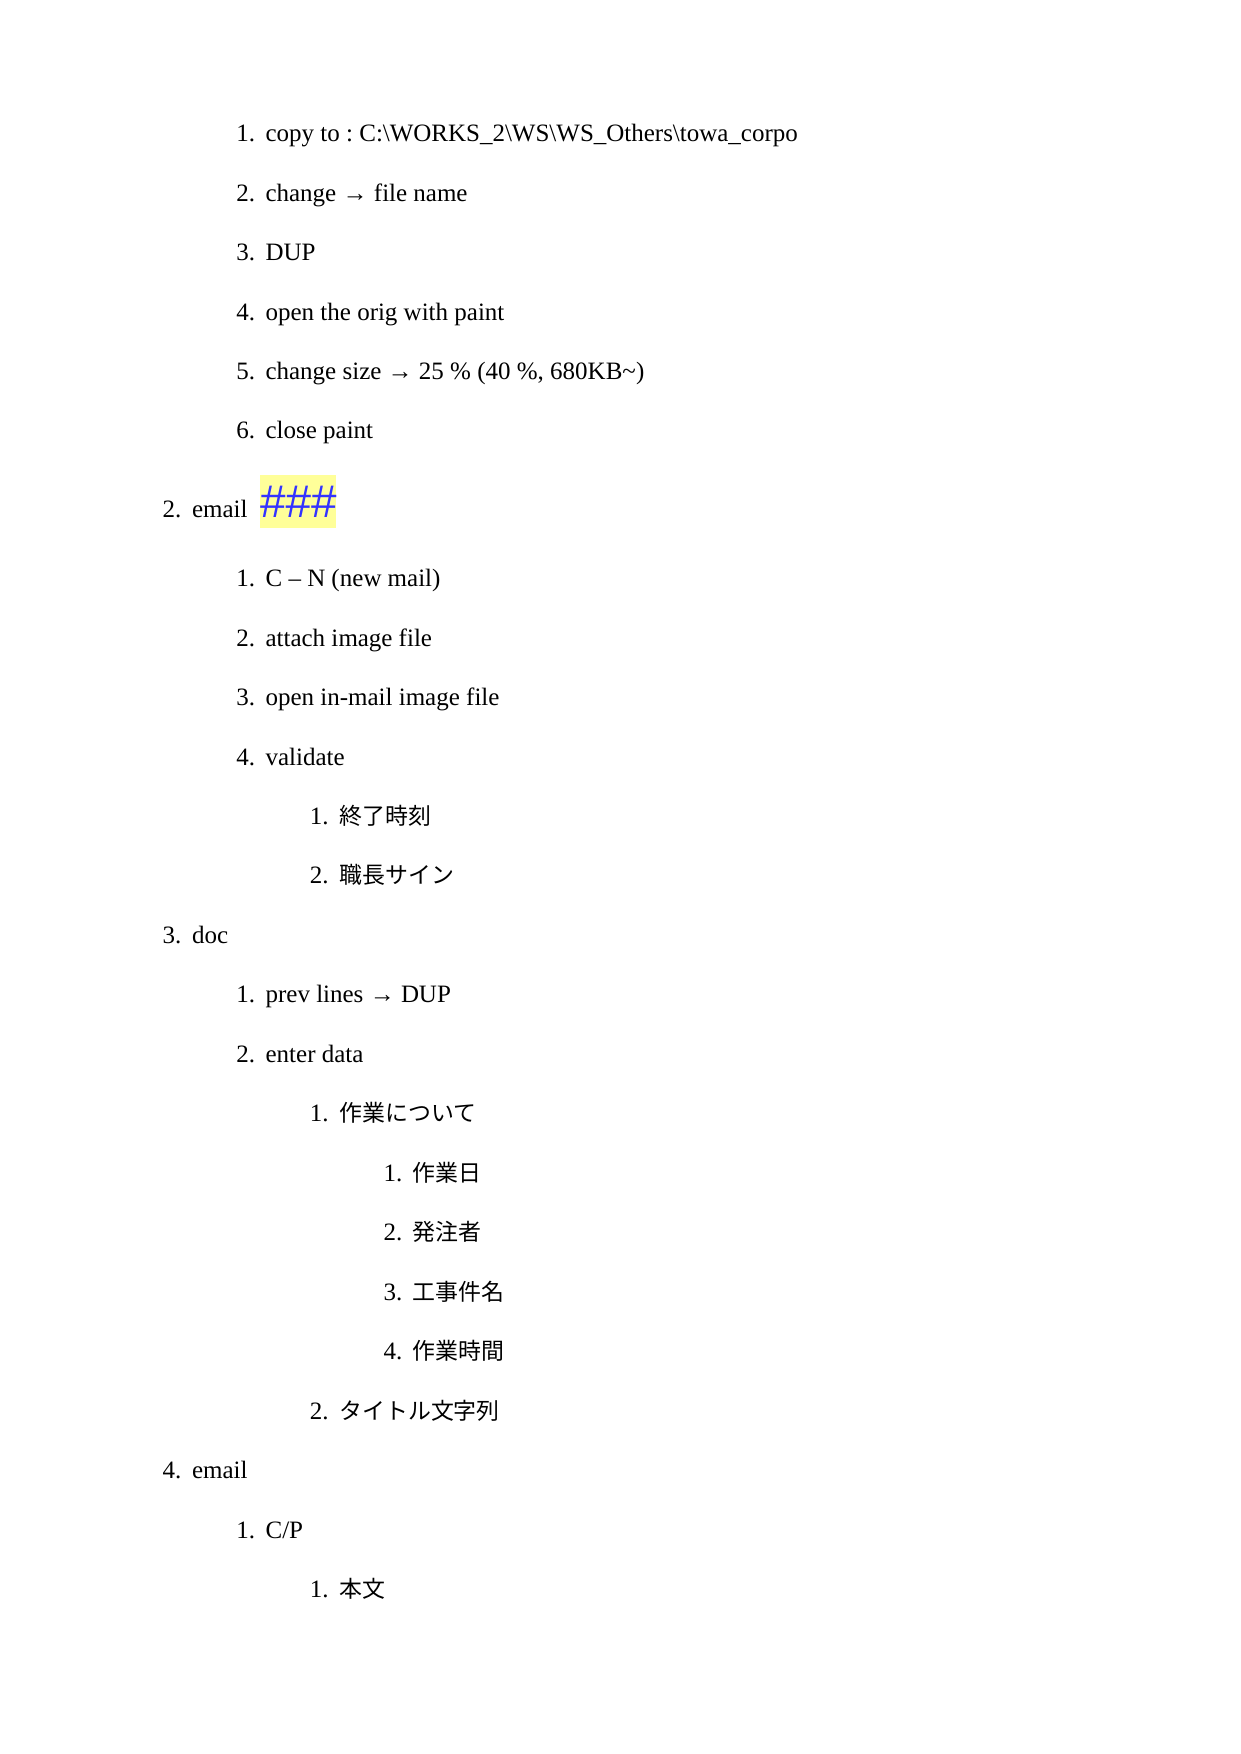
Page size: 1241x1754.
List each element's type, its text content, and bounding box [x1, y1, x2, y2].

list 工事件名 [383, 1277, 1122, 1306]
list 職長サイン [309, 861, 1122, 889]
list DUP [236, 237, 1122, 266]
list email ### [162, 475, 1122, 528]
list doc [162, 920, 1122, 949]
list 作業時間 [383, 1336, 1122, 1365]
list 作業日 [383, 1158, 1122, 1187]
list C/P [236, 1515, 1122, 1544]
list copy to : C:\WORKS_2\WS\WS_Others\towa_corpo [236, 118, 1122, 147]
list 発注者 [383, 1217, 1122, 1246]
list change size → 25 % (40 %, 680KB~) [236, 356, 1122, 385]
list attach image file [236, 623, 1122, 651]
list C – N (new mail) [236, 563, 1122, 592]
list 終了時刻 [309, 801, 1122, 830]
list 作業について [309, 1098, 1122, 1127]
list 本文 [309, 1574, 1122, 1603]
list タイトル文字列 [309, 1396, 1122, 1425]
list open the orig with paint [236, 297, 1122, 325]
list prev lines → DUP [236, 979, 1122, 1008]
list close paint [236, 416, 1122, 444]
list validate [236, 742, 1122, 770]
list open in-mail image file [236, 682, 1122, 711]
list email [162, 1455, 1122, 1484]
list enter data [236, 1039, 1122, 1068]
list change → file name [236, 178, 1122, 206]
